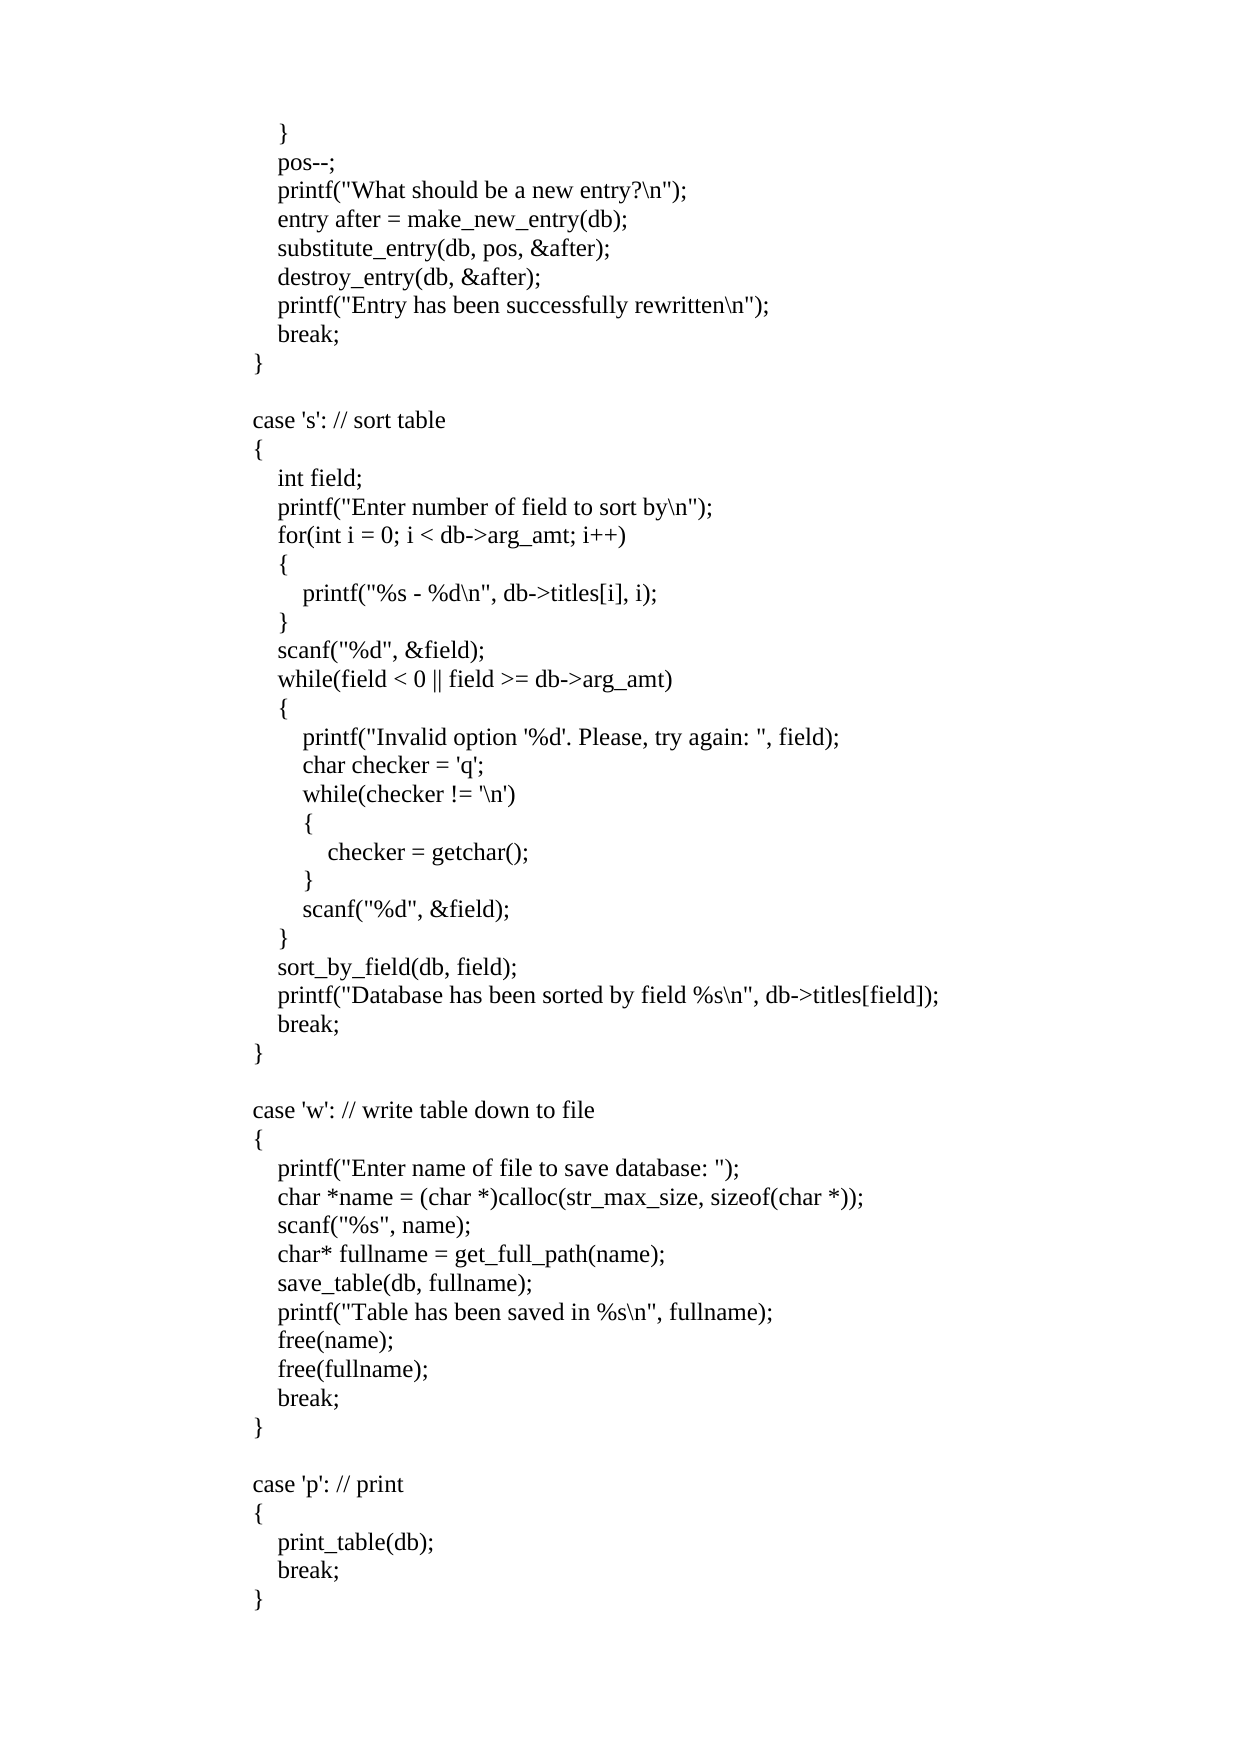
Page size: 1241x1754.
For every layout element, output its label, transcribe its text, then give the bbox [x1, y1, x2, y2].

text char* fullname = get_full_path(name); [177, 1239, 1152, 1268]
text { [177, 693, 1152, 722]
text } [177, 1584, 1152, 1613]
text break; [177, 1009, 1152, 1038]
text printf("Database has been sorted by field %s\n", db->titles[field]); [177, 981, 1152, 1009]
text } [177, 1038, 1152, 1067]
text case 's': // sort table [177, 406, 1152, 434]
text scanf("%s", name); [177, 1211, 1152, 1239]
text print_table(db); [177, 1527, 1152, 1556]
text printf("Enter name of file to save database: "); [177, 1153, 1152, 1182]
text printf("What should be a new entry?\n"); [177, 176, 1152, 204]
text entry after = make_new_entry(db); [177, 204, 1152, 233]
text case 'p': // print [177, 1469, 1152, 1498]
text printf("%s - %d\n", db->titles[i], i); [177, 578, 1152, 607]
text pos--; [177, 147, 1152, 176]
text free(fullname); [177, 1354, 1152, 1383]
text scanf("%d", &field); [177, 636, 1152, 664]
text case 'w': // write table down to file [177, 1096, 1152, 1124]
text free(name); [177, 1326, 1152, 1354]
text break; [177, 319, 1152, 348]
text save_table(db, fullname); [177, 1268, 1152, 1297]
text while(field < 0 || field >= db->arg_amt) [177, 664, 1152, 693]
text { [177, 1124, 1152, 1153]
text for(int i = 0; i < db->arg_amt; i++) [177, 521, 1152, 549]
text scanf("%d", &field); [177, 894, 1152, 923]
text checker = getchar(); [177, 837, 1152, 866]
text destroy_entry(db, &after); [177, 262, 1152, 291]
text } [177, 866, 1152, 894]
text break; [177, 1383, 1152, 1412]
text break; [177, 1556, 1152, 1584]
text } [177, 348, 1152, 377]
text } [177, 607, 1152, 636]
text while(checker != '\n') [177, 779, 1152, 808]
text } [177, 1412, 1152, 1441]
text { [177, 434, 1152, 463]
text sort_by_field(db, field); [177, 952, 1152, 981]
text int field; [177, 463, 1152, 492]
text char checker = 'q'; [177, 751, 1152, 779]
text printf("Enter number of field to sort by\n"); [177, 492, 1152, 521]
text } [177, 118, 1152, 147]
text char *name = (char *)calloc(str_max_size, sizeof(char *)); [177, 1182, 1152, 1211]
text printf("Invalid option '%d'. Please, try again: ", field); [177, 722, 1152, 751]
text { [177, 808, 1152, 837]
text } [177, 923, 1152, 952]
text substitute_entry(db, pos, &after); [177, 233, 1152, 262]
text { [177, 1498, 1152, 1527]
text printf("Table has been saved in %s\n", fullname); [177, 1297, 1152, 1326]
text printf("Entry has been successfully rewritten\n"); [177, 291, 1152, 319]
text { [177, 549, 1152, 578]
